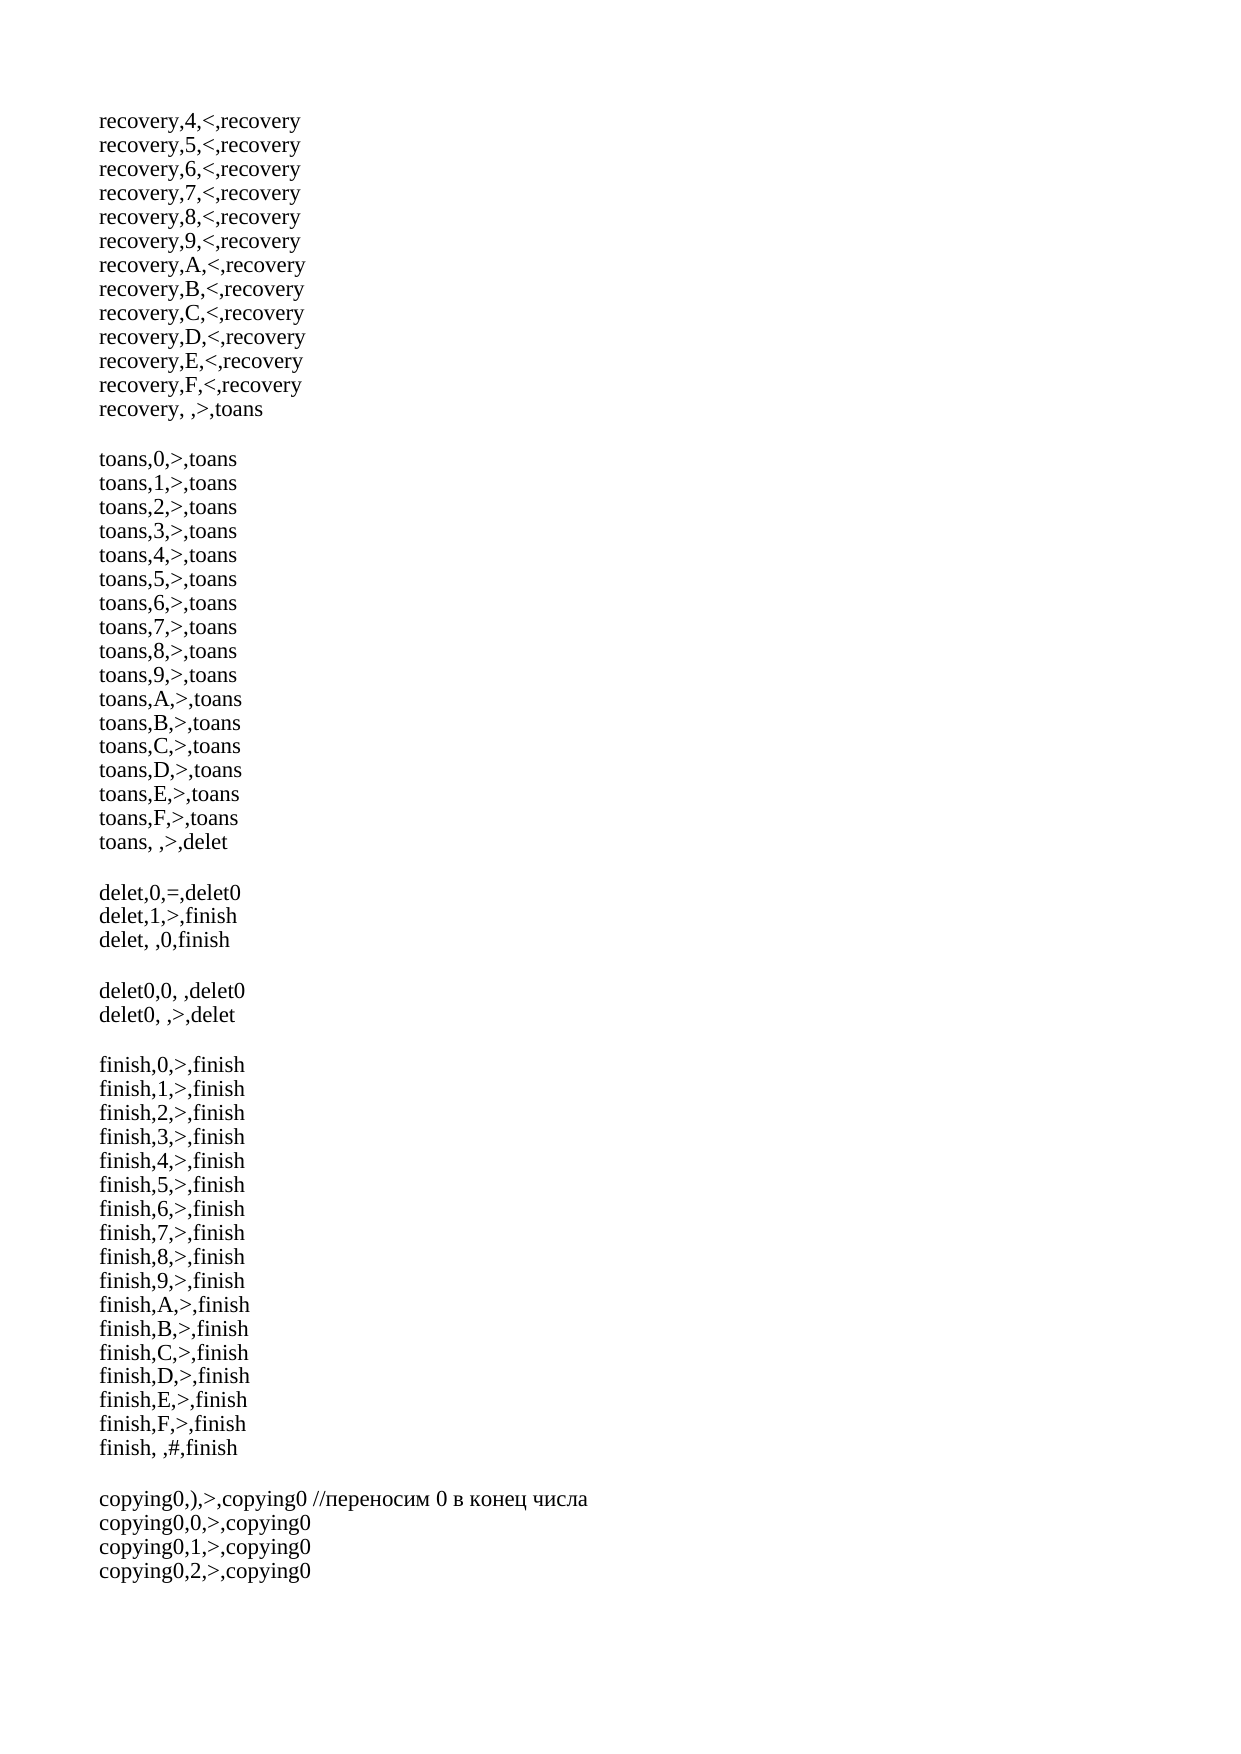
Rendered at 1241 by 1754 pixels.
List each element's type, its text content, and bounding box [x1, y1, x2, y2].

text finish,7,>,finish [99, 1221, 1127, 1245]
text recovery,E,<,recovery [99, 349, 1127, 373]
text recovery,8,<,recovery [99, 205, 1127, 229]
text finish,9,>,finish [99, 1269, 1127, 1293]
text recovery,F,<,recovery [99, 373, 1127, 397]
text toans,4,>,toans [99, 543, 1127, 567]
text toans, ,>,delet [99, 831, 1127, 854]
text recovery,5,<,recovery [99, 133, 1127, 157]
text recovery,C,<,recovery [99, 301, 1127, 325]
text finish,8,>,finish [99, 1245, 1127, 1269]
text recovery,4,<,recovery [99, 109, 1127, 133]
text copying0,1,>,copying0 [99, 1535, 1127, 1559]
text toans,B,>,toans [99, 711, 1127, 735]
text copying0,),>,copying0 //переносим 0 в конец числа [99, 1487, 1127, 1511]
text finish,2,>,finish [99, 1101, 1127, 1125]
text finish,6,>,finish [99, 1197, 1127, 1221]
text delet,0,=,delet0 [99, 881, 1127, 905]
text finish,0,>,finish [99, 1053, 1127, 1077]
text toans,2,>,toans [99, 495, 1127, 519]
text delet, ,0,finish [99, 929, 1127, 953]
text copying0,0,>,copying0 [99, 1511, 1127, 1535]
text toans,9,>,toans [99, 663, 1127, 687]
text toans,6,>,toans [99, 591, 1127, 615]
text recovery,6,<,recovery [99, 157, 1127, 181]
text finish,3,>,finish [99, 1125, 1127, 1149]
text toans,8,>,toans [99, 639, 1127, 663]
text finish,5,>,finish [99, 1173, 1127, 1197]
text toans,7,>,toans [99, 615, 1127, 639]
text recovery,D,<,recovery [99, 325, 1127, 349]
text finish,E,>,finish [99, 1389, 1127, 1413]
text finish,B,>,finish [99, 1317, 1127, 1341]
text toans,E,>,toans [99, 783, 1127, 807]
text recovery,9,<,recovery [99, 229, 1127, 253]
text finish,D,>,finish [99, 1365, 1127, 1389]
text toans,1,>,toans [99, 471, 1127, 495]
text delet0,0, ,delet0 [99, 979, 1127, 1003]
text finish,1,>,finish [99, 1077, 1127, 1101]
text delet,1,>,finish [99, 905, 1127, 929]
text finish,4,>,finish [99, 1149, 1127, 1173]
text toans,0,>,toans [99, 447, 1127, 471]
text toans,A,>,toans [99, 687, 1127, 711]
text finish, ,#,finish [99, 1437, 1127, 1461]
text toans,3,>,toans [99, 519, 1127, 543]
text copying0,2,>,copying0 [99, 1559, 1127, 1583]
text recovery,7,<,recovery [99, 181, 1127, 205]
text recovery,A,<,recovery [99, 253, 1127, 277]
text finish,A,>,finish [99, 1293, 1127, 1317]
text delet0, ,>,delet [99, 1003, 1127, 1027]
text recovery,B,<,recovery [99, 277, 1127, 301]
text finish,F,>,finish [99, 1413, 1127, 1437]
text toans,D,>,toans [99, 759, 1127, 783]
text recovery, ,>,toans [99, 397, 1127, 421]
text toans,F,>,toans [99, 807, 1127, 831]
text finish,C,>,finish [99, 1341, 1127, 1365]
text toans,5,>,toans [99, 567, 1127, 591]
text toans,C,>,toans [99, 735, 1127, 759]
